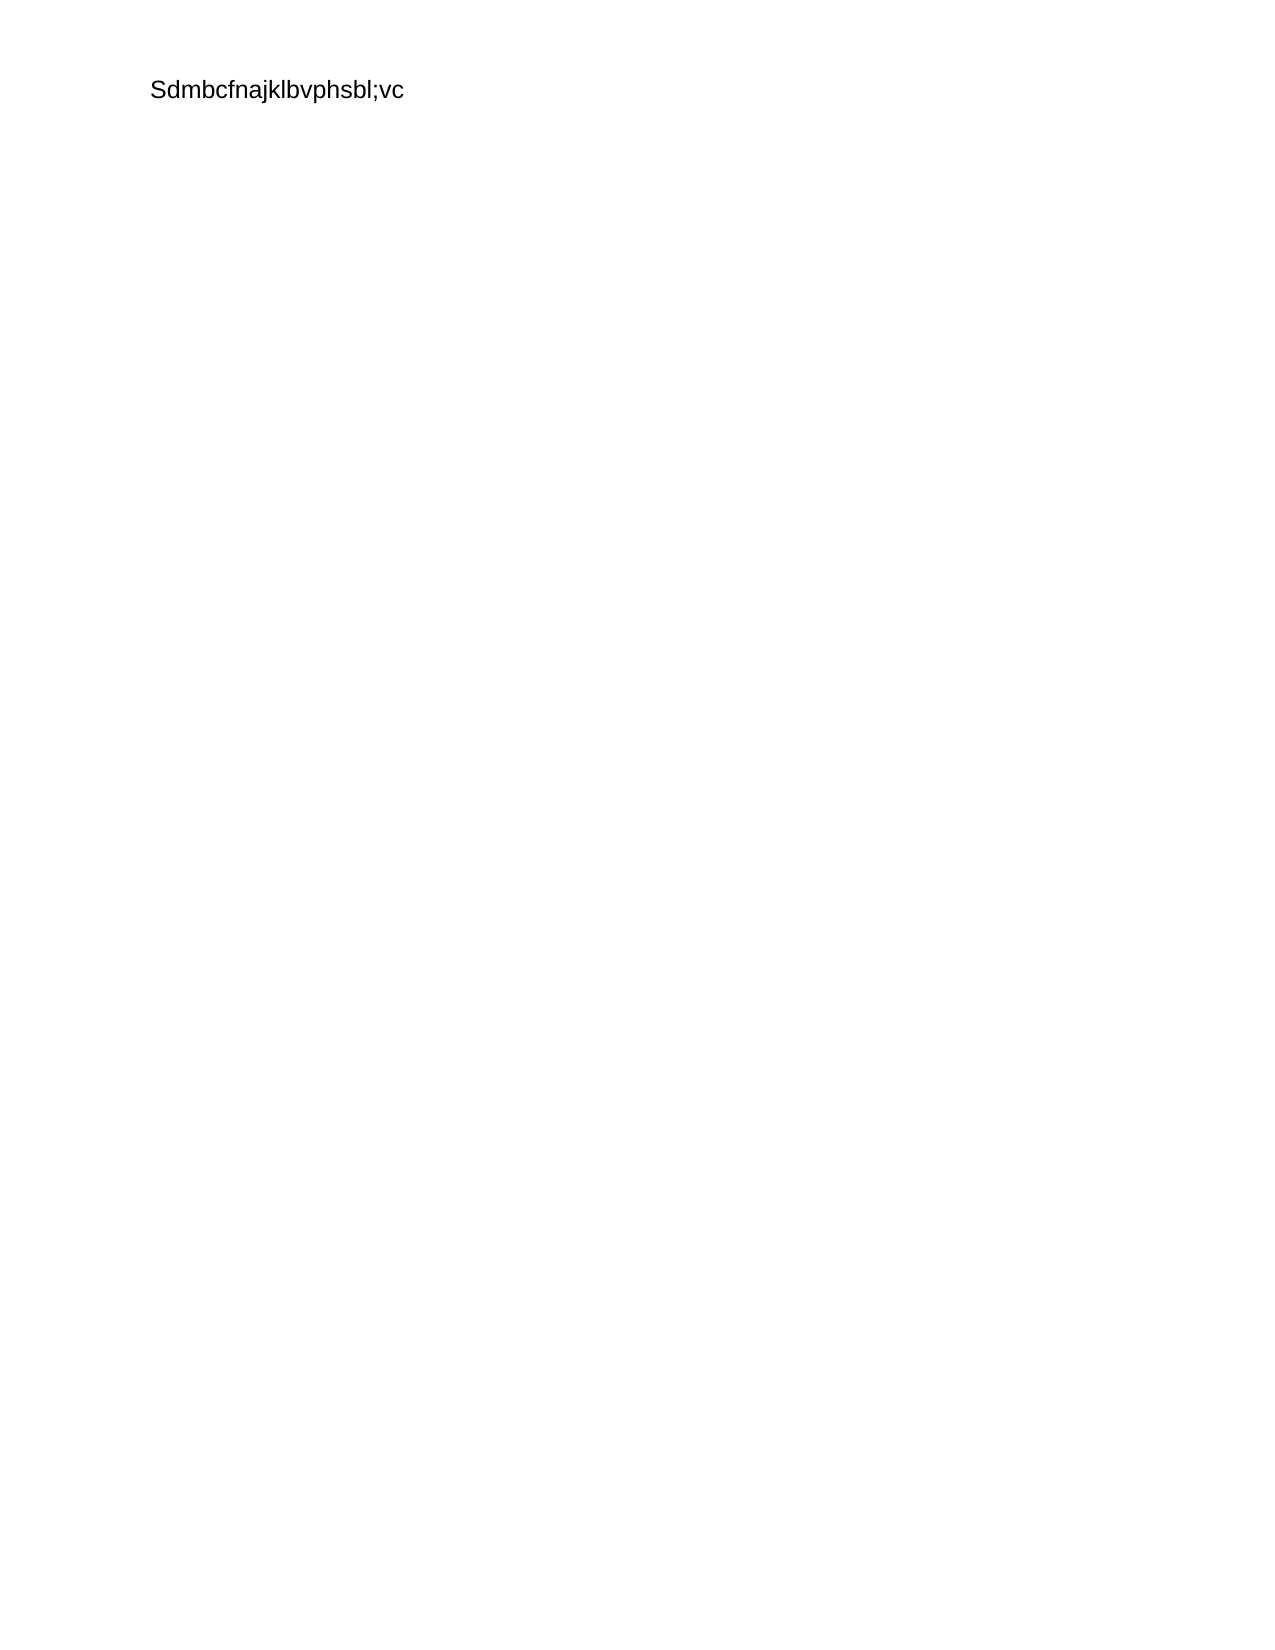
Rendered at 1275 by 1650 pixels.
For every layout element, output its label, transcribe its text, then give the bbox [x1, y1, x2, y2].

text Sdmbcfnajklbvphsbl;vc [150, 75, 1125, 104]
